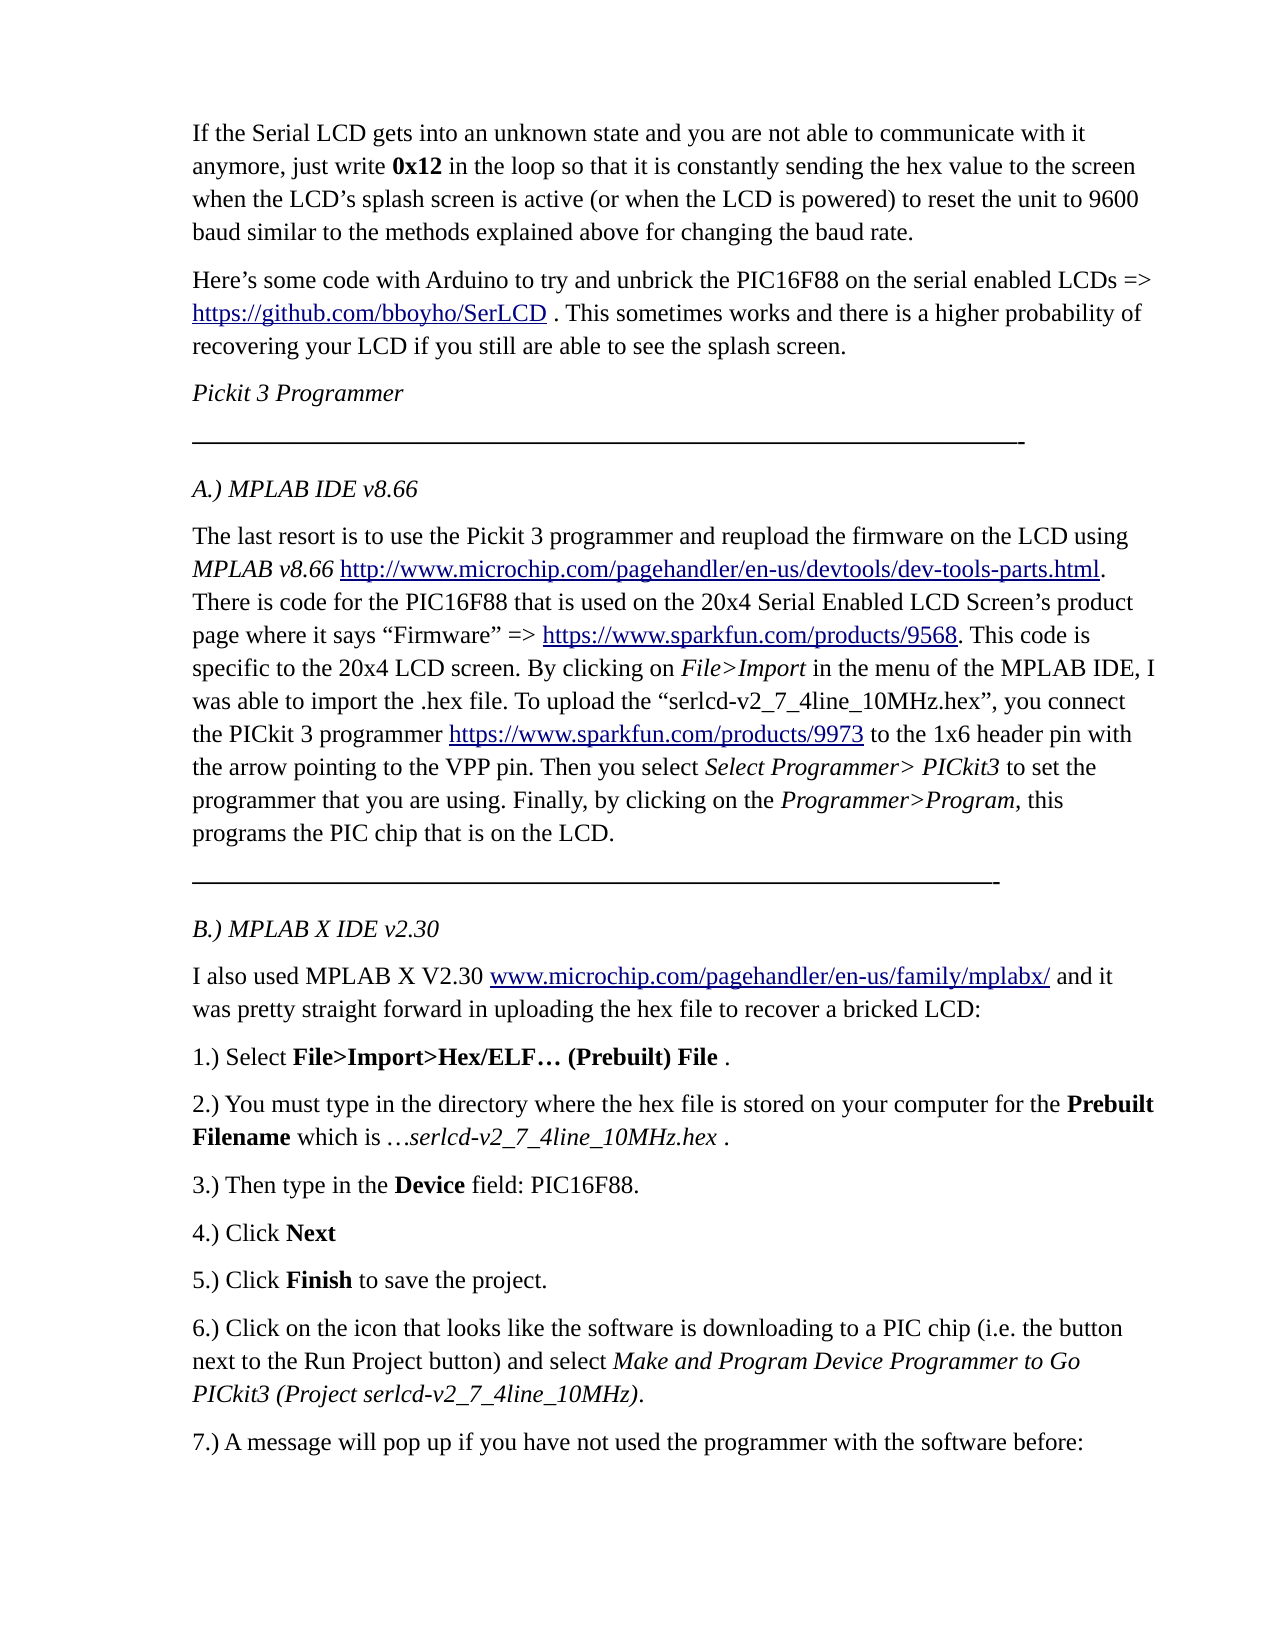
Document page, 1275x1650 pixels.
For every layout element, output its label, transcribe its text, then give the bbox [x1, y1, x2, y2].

list I also used MPLAB X V2.30 www.microchip.com/pagehandler/en-us/family/mplabx/ and it was pretty straight forward in uploading the hex file to recover a bricked LCD: [162, 961, 1157, 1023]
list B.) MPLAB X IDE v2.30 [162, 914, 1157, 942]
list Here’s some code with Arduino to try and unbrick the PIC16F88 on the serial enabled LCDs => https://github.com/bboyho/SerLCD . This sometimes works and there is a higher probability of recovering your LCD if you still are able to see the splash screen. [162, 265, 1157, 359]
list 7.) A message will pop up if you have not used the programmer with the software before: [162, 1427, 1157, 1455]
list If the Serial LCD gets into an unknown state and you are not able to communicate with it anymore, just write 0x12 in the loop so that it is constantly sending the hex value to the screen when the LCD’s splash screen is active (or when the LCD is powered) to reset the unit to 9600 baud similar to the methods explained above for changing the baud rate. [162, 118, 1157, 246]
list Pickit 3 Programmer [162, 378, 1157, 407]
list 5.) Click Finish to save the project. [162, 1265, 1157, 1294]
list —————————————————————————————————- [162, 426, 1157, 455]
list A.) MPLAB IDE v8.66 [162, 474, 1157, 502]
list 1.) Select File>Import>Hex/ELF… (Prebuilt) File . [162, 1042, 1157, 1071]
list 2.) You must type in the directory where the hex file is stored on your computer for the Prebuilt Filename which is …serlcd-v2_7_4line_10MHz.hex . [162, 1089, 1157, 1151]
list ————————————————————————————————- [162, 866, 1157, 895]
list 6.) Click on the icon that looks like the software is downloading to a PIC chip (i.e. the button next to the Run Project button) and select Make and Program Device Programmer to Go PICkit3 (Project serlcd-v2_7_4line_10MHz). [162, 1313, 1157, 1408]
list The last resort is to use the Pickit 3 programmer and reupload the firmware on the LCD using MPLAB v8.66 http://www.microchip.com/pagehandler/en-us/devtools/dev-tools-parts.html. There is code for the PIC16F88 that is used on the 20x4 Serial Enabled LCD Screen’s product page where it says “Firmware” => https://www.sparkfun.com/products/9568. This code is specific to the 20x4 LCD screen. By clicking on File>Import in the menu of the MPLAB IDE, I was able to import the .hex file. To upload the “serlcd-v2_7_4line_10MHz.hex”, you connect the PICkit 3 programmer https://www.sparkfun.com/products/9973 to the 1x6 header pin with the arrow pointing to the VPP pin. Then you select Select Programmer> PICkit3 to set the programmer that you are using. Finally, by clicking on the Programmer>Program, this programs the PIC chip that is on the LCD. [162, 521, 1157, 847]
list 4.) Click Next [162, 1218, 1157, 1246]
list 3.) Then type in the Device field: PIC16F88. [162, 1170, 1157, 1199]
